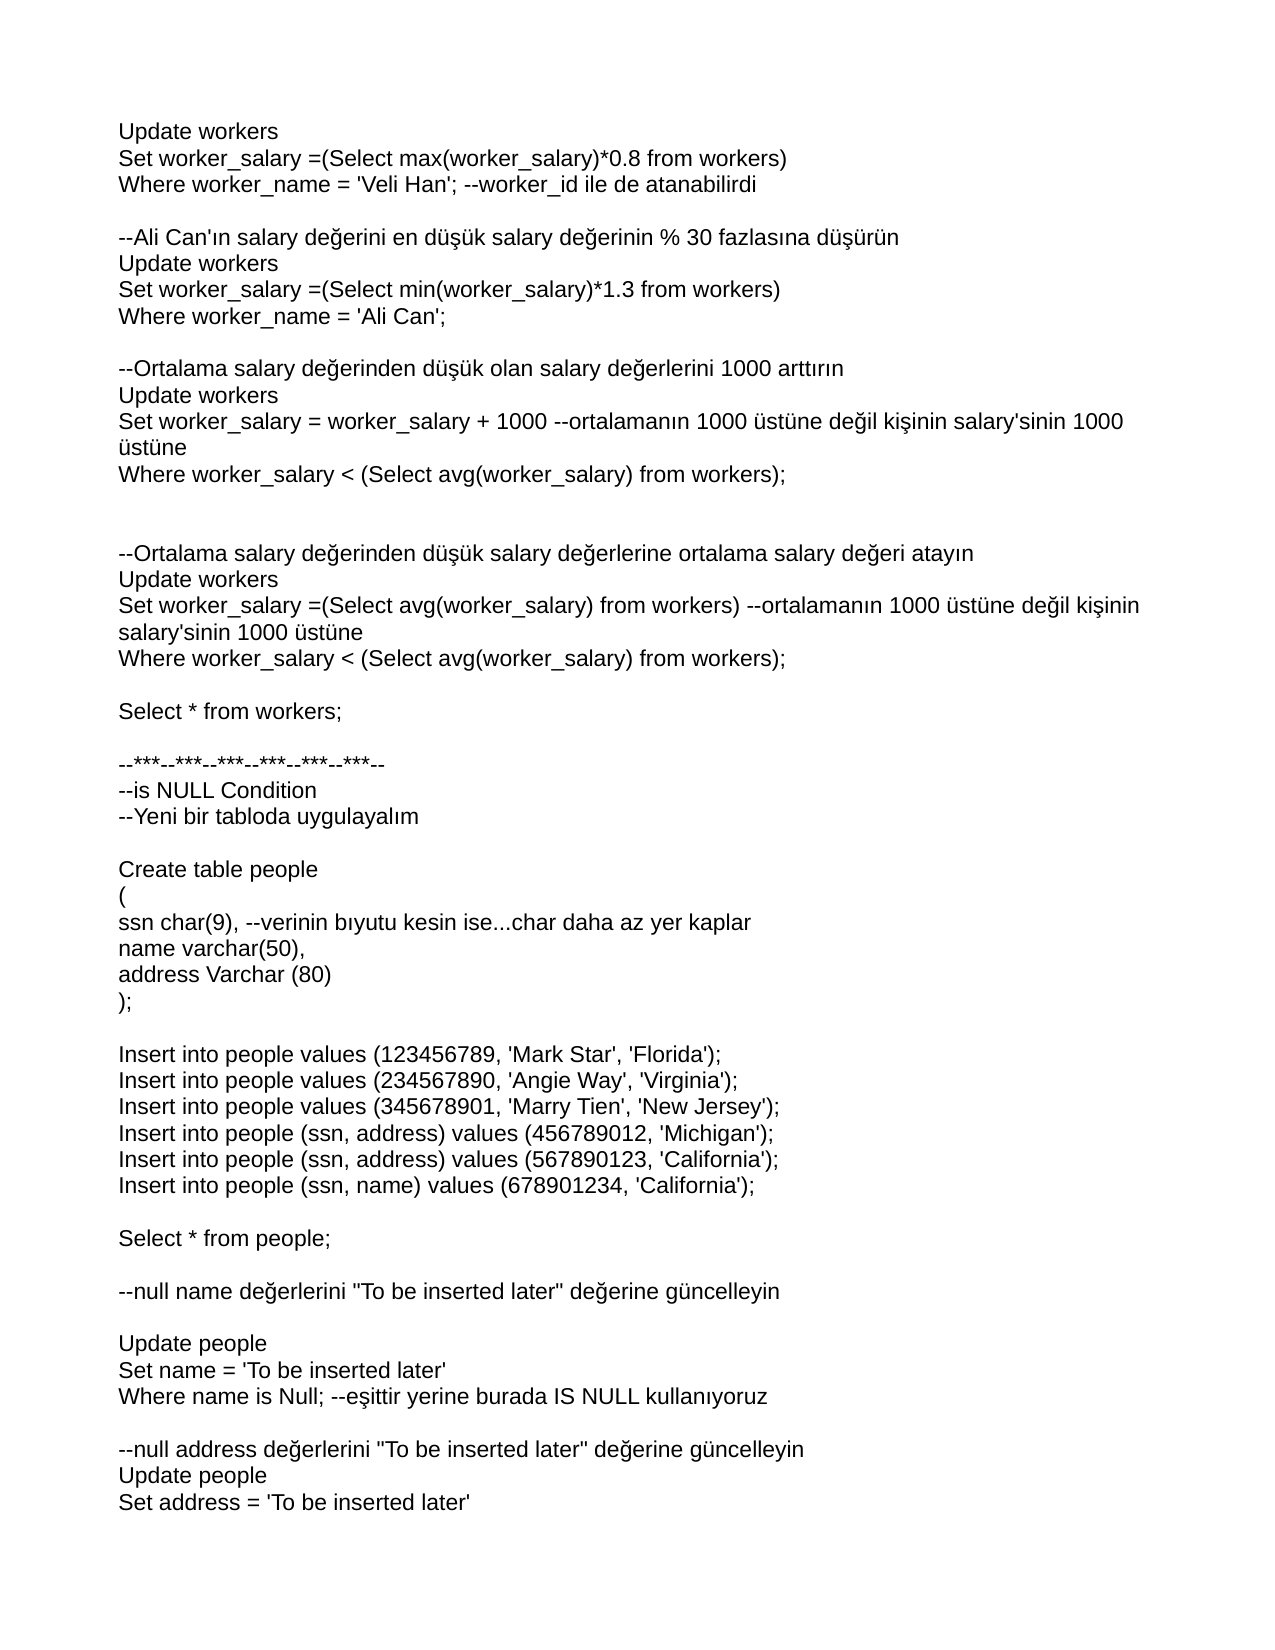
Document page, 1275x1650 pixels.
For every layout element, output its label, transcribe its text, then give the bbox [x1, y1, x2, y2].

text Update workers [118, 250, 1157, 276]
text Where worker_name = 'Ali Can'; [118, 303, 1157, 329]
text Where worker_salary < (Select avg(worker_salary) from workers); [118, 645, 1157, 672]
text --null address değerlerini "To be inserted later" değerine güncelleyin [118, 1436, 1157, 1462]
text Insert into people (ssn, name) values (678901234, 'California'); [118, 1172, 1157, 1199]
text Where worker_name = 'Veli Han'; --worker_id ile de atanabilirdi [118, 171, 1157, 197]
text ( [118, 882, 1157, 909]
text Set name = 'To be inserted later' [118, 1357, 1157, 1383]
text Set address = 'To be inserted later' [118, 1488, 1157, 1515]
text --***--***--***--***--***--***-- [118, 751, 1157, 777]
text Set worker_salary = worker_salary + 1000 --ortalamanın 1000 üstüne değil kişinin salary'sinin 1000 üstüne [118, 408, 1157, 461]
text Insert into people (ssn, address) values (456789012, 'Michigan'); [118, 1119, 1157, 1146]
text Insert into people values (234567890, 'Angie Way', 'Virginia'); [118, 1067, 1157, 1093]
text --Yeni bir tabloda uygulayalım [118, 803, 1157, 830]
text ); [118, 988, 1157, 1014]
text Set worker_salary =(Select min(worker_salary)*1.3 from workers) [118, 276, 1157, 303]
text --Ortalama salary değerinden düşük salary değerlerine ortalama salary değeri atayın [118, 540, 1157, 566]
text Update workers [118, 382, 1157, 408]
text Select * from people; [118, 1225, 1157, 1251]
text Update workers [118, 566, 1157, 592]
text Create table people [118, 856, 1157, 882]
text Insert into people values (123456789, 'Mark Star', 'Florida'); [118, 1041, 1157, 1067]
text Set worker_salary =(Select max(worker_salary)*0.8 from workers) [118, 144, 1157, 171]
text --null name değerlerini "To be inserted later" değerine güncelleyin [118, 1278, 1157, 1304]
text Update people [118, 1330, 1157, 1357]
text address Varchar (80) [118, 961, 1157, 988]
text --Ali Can'ın salary değerini en düşük salary değerinin % 30 fazlasına düşürün [118, 223, 1157, 250]
text Set worker_salary =(Select avg(worker_salary) from workers) --ortalamanın 1000 üstüne değil kişinin salary'sinin 1000 üstüne [118, 592, 1157, 645]
text Where name is Null; --eşittir yerine burada IS NULL kullanıyoruz [118, 1383, 1157, 1409]
text Where worker_salary < (Select avg(worker_salary) from workers); [118, 461, 1157, 487]
text Insert into people values (345678901, 'Marry Tien', 'New Jersey'); [118, 1093, 1157, 1119]
text ssn char(9), --verinin bıyutu kesin ise...char daha az yer kaplar [118, 909, 1157, 935]
text --is NULL Condition [118, 777, 1157, 803]
text --Ortalama salary değerinden düşük olan salary değerlerini 1000 arttırın [118, 355, 1157, 382]
text Update people [118, 1462, 1157, 1488]
text Insert into people (ssn, address) values (567890123, 'California'); [118, 1146, 1157, 1172]
text Select * from workers; [118, 698, 1157, 724]
text name varchar(50), [118, 935, 1157, 961]
text Update workers [118, 118, 1157, 144]
